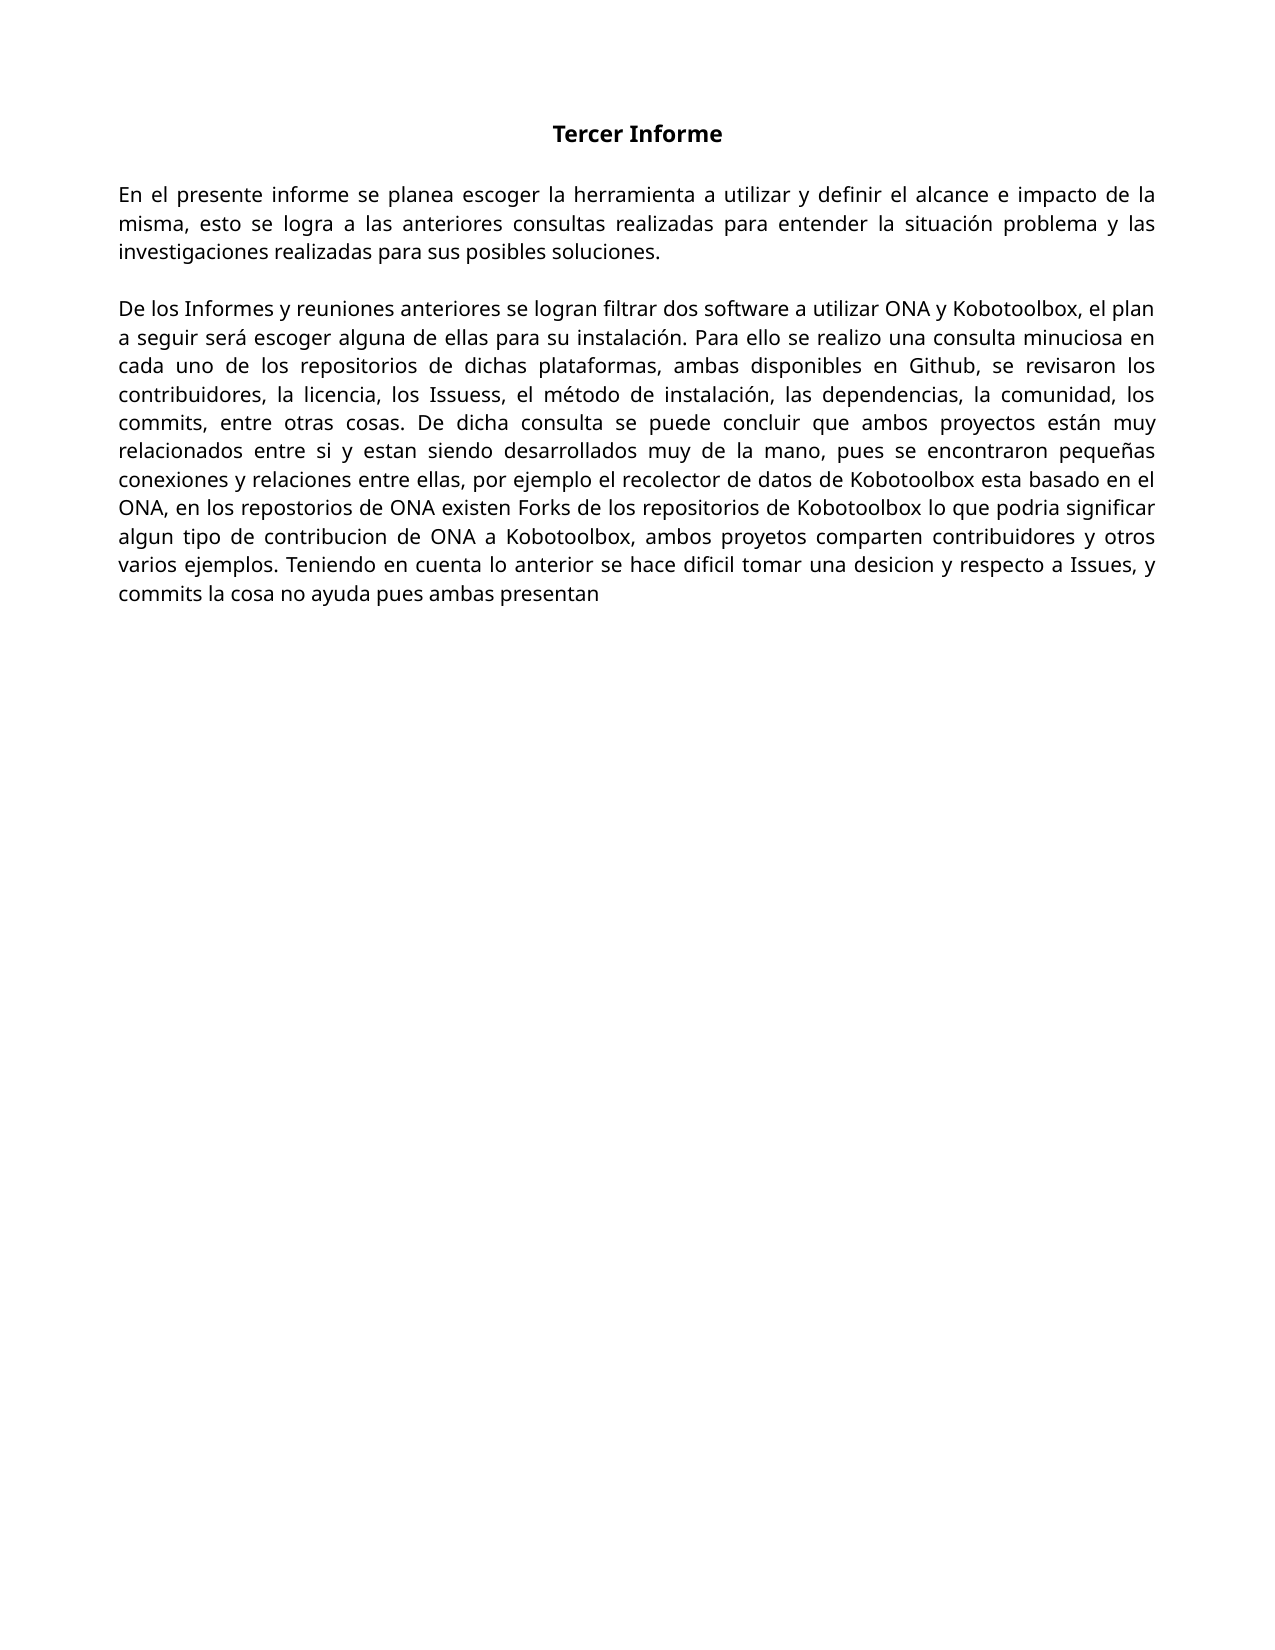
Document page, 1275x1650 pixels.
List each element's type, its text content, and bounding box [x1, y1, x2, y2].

text En el presente informe se planea escoger la herramienta a utilizar y definir el alcance e impacto de la misma, esto se logra a las anteriores consultas realizadas para entender la situación problema y las investigaciones realizadas para sus posibles soluciones. [118, 181, 1157, 266]
text Tercer Informe [118, 118, 1157, 149]
text De los Informes y reuniones anteriores se logran filtrar dos software a utilizar ONA y Kobotoolbox, el plan a seguir será escoger alguna de ellas para su instalación. Para ello se realizo una consulta minuciosa en cada uno de los repositorios de dichas plataformas, ambas disponibles en Github, se revisaron los contribuidores, la licencia, los Issuess, el método de instalación, las dependencias, la comunidad, los commits, entre otras cosas. De dicha consulta se puede concluir que ambos proyectos están muy relacionados entre si y estan siendo desarrollados muy de la mano, pues se encontraron pequeñas conexiones y relaciones entre ellas, por ejemplo el recolector de datos de Kobotoolbox esta basado en el ONA, en los repostorios de ONA existen Forks de los repositorios de Kobotoolbox lo que podria significar algun tipo de contribucion de ONA a Kobotoolbox, ambos proyetos comparten contribuidores y otros varios ejemplos. Teniendo en cuenta lo anterior se hace dificil tomar una desicion y respecto a Issues, y commits la cosa no ayuda pues ambas presentan [118, 294, 1157, 607]
